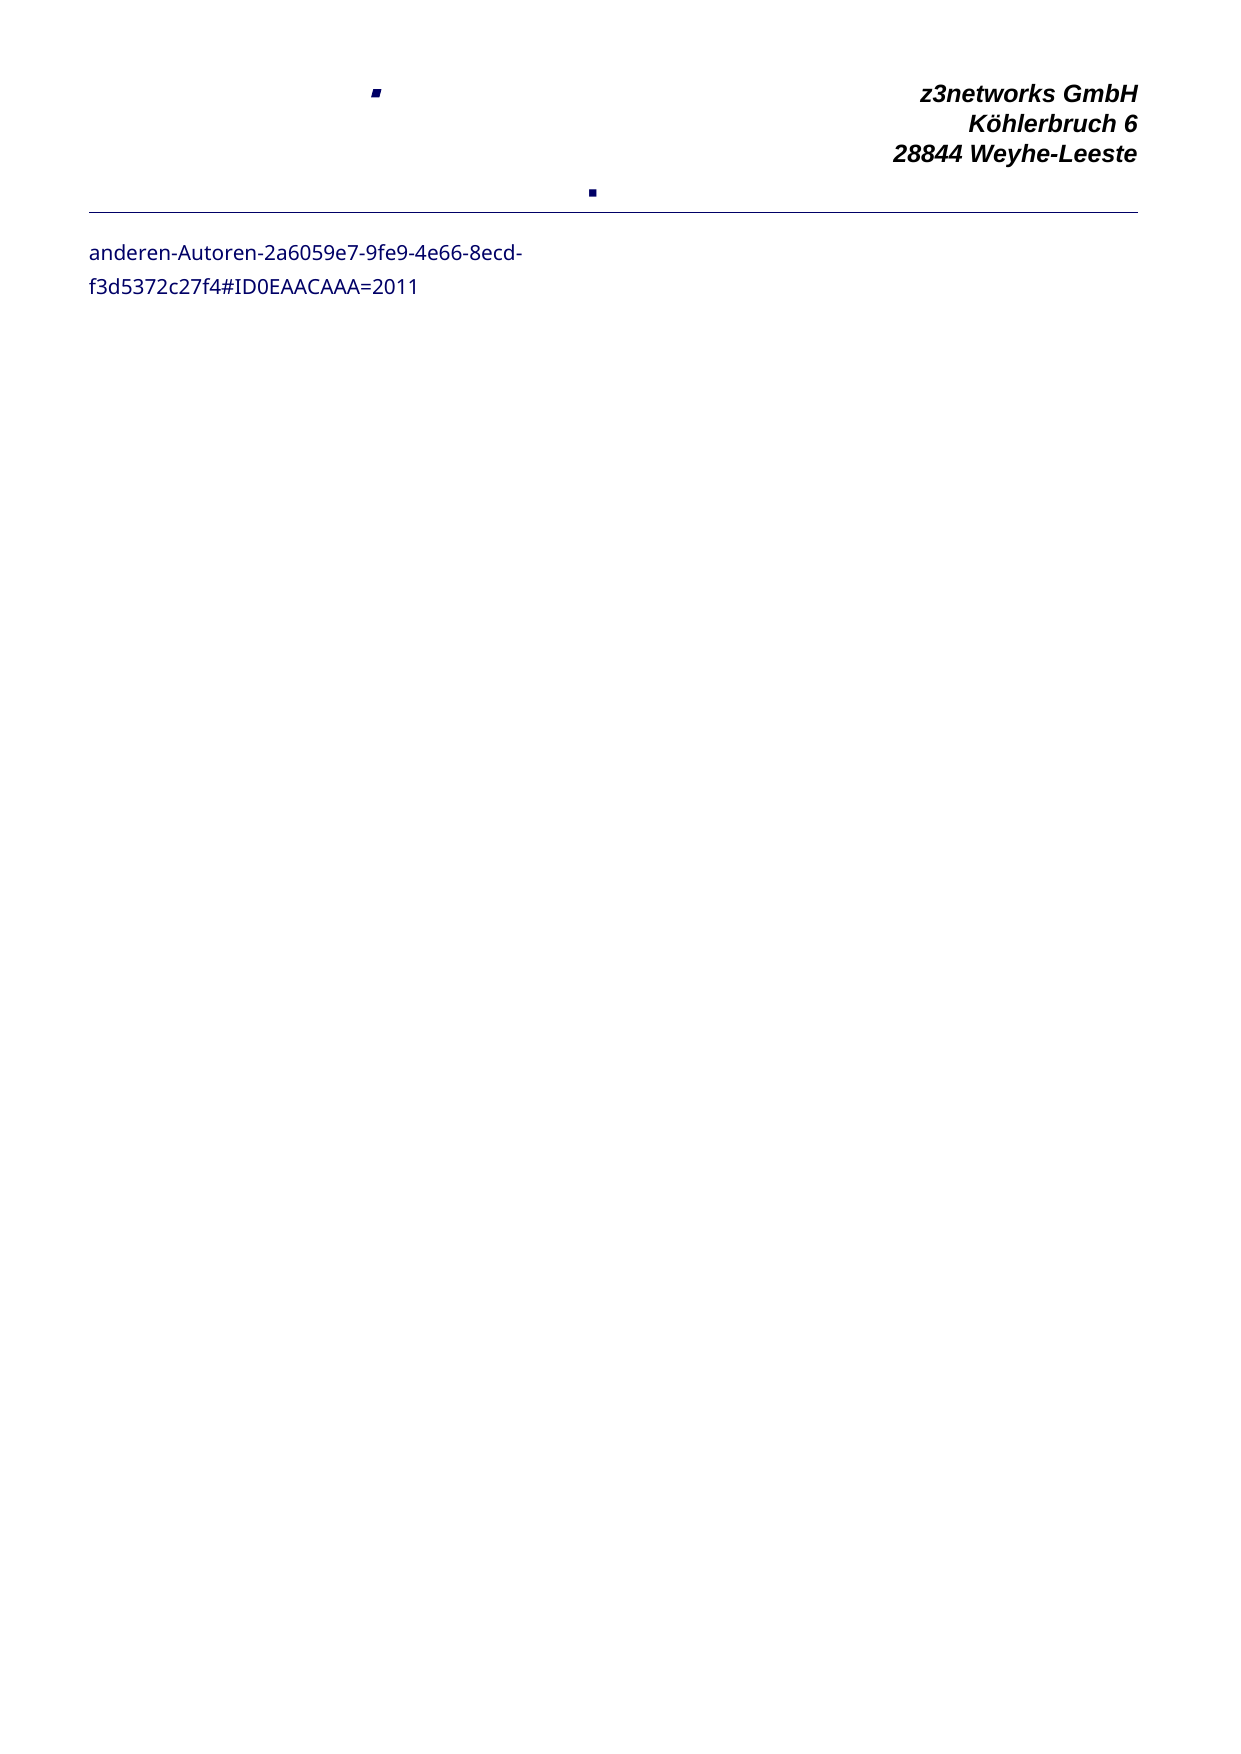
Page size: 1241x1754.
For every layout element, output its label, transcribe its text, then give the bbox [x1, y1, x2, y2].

text anderen-Autoren-2a6059e7-9fe9-4e66-8ecd-f3d5372c27f4#ID0EAACAAA=2011 [89, 238, 610, 301]
